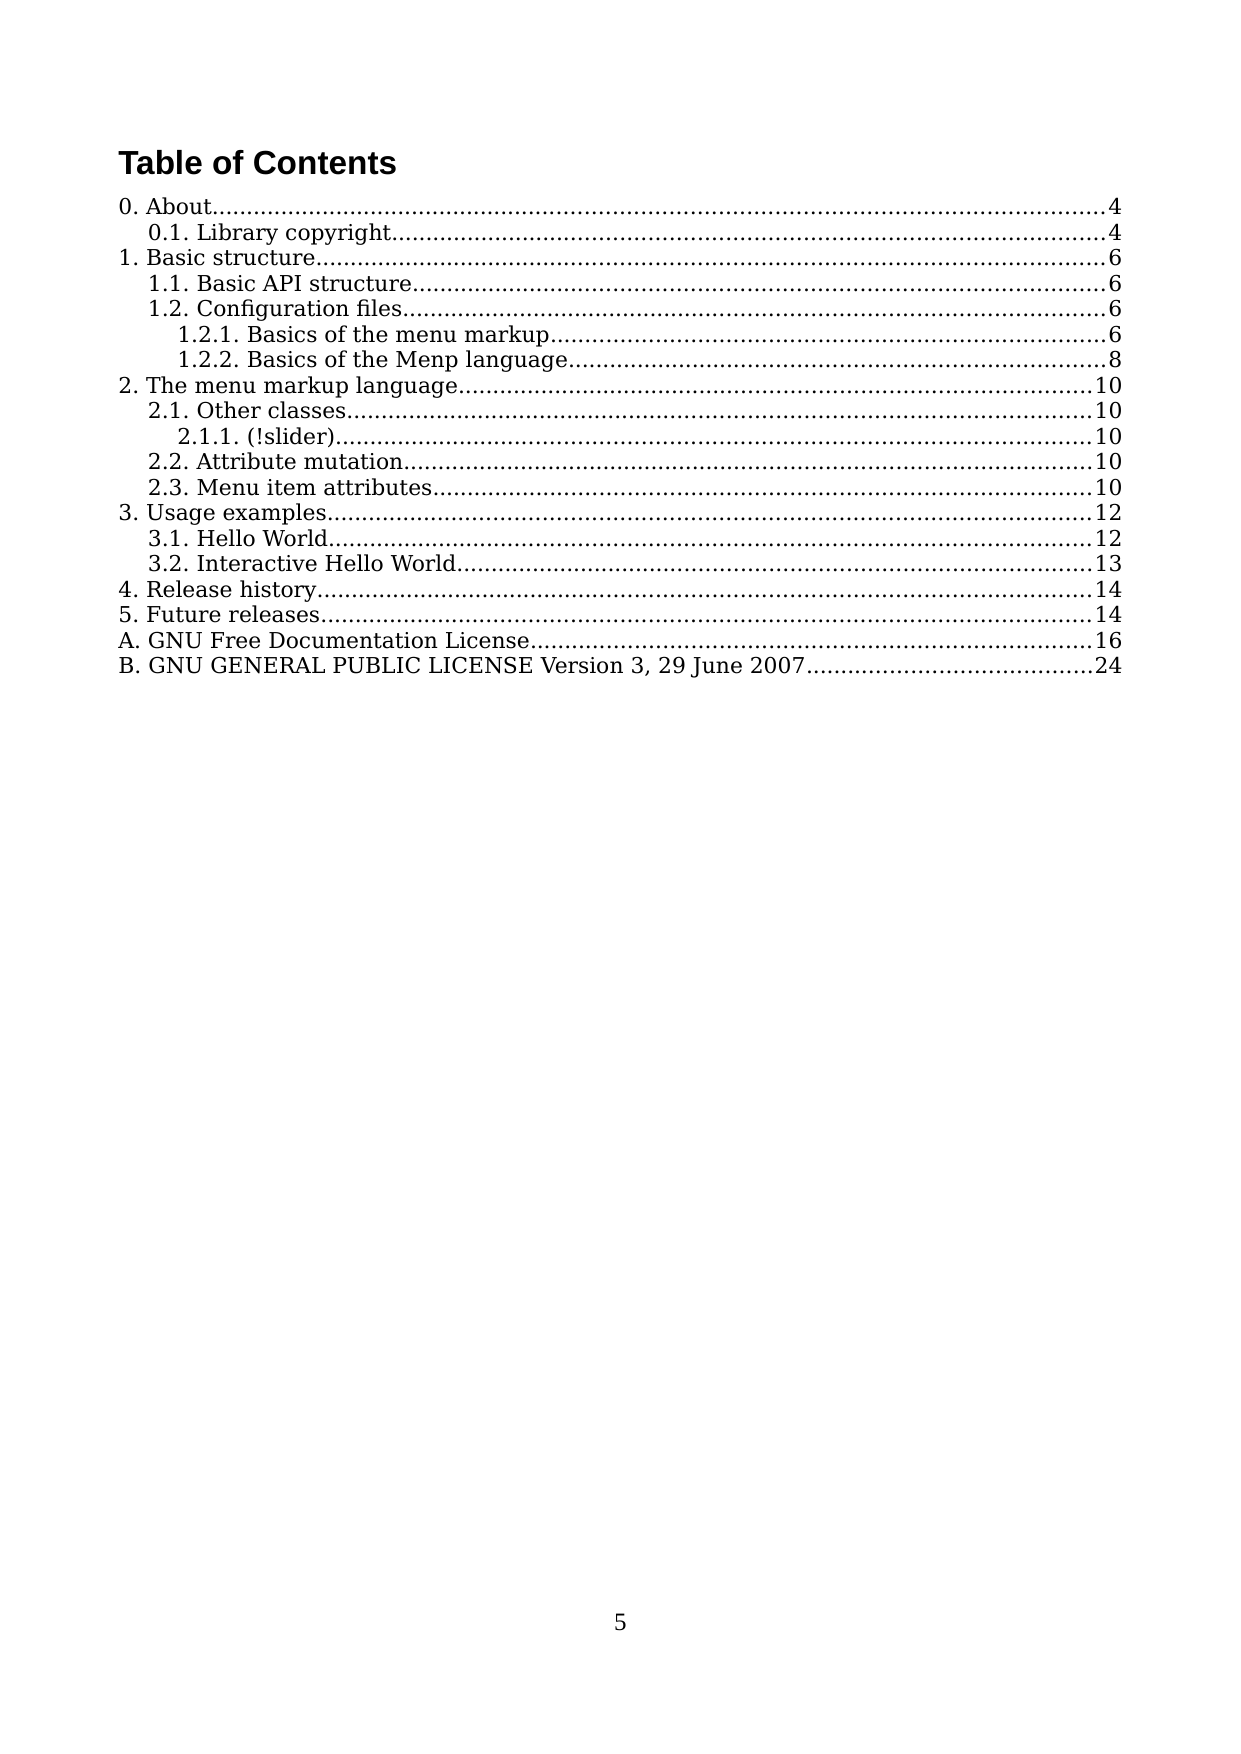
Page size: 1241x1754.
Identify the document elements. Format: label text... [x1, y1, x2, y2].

text 2.3. Menu item attributes 10 [148, 475, 1122, 500]
text 0. About 4 [118, 194, 1122, 219]
text 3.2. Interactive Hello World 13 [148, 551, 1122, 577]
text 2. The menu markup language 10 [118, 373, 1122, 398]
text 3. Usage examples 12 [118, 500, 1122, 526]
text 2.1.1. (!slider) 10 [177, 424, 1122, 449]
text 1. Basic structure 6 [118, 245, 1122, 271]
text A. GNU Free Documentation License 16 [118, 628, 1122, 653]
text 1.2. Configuration files 6 [148, 296, 1122, 322]
text B. GNU GENERAL PUBLIC LICENSE Version 3, 29 June 2007 24 [118, 653, 1122, 679]
text 1.2.1. Basics of the menu markup 6 [177, 322, 1122, 347]
text 0.1. Library copyright 4 [148, 219, 1122, 245]
text 3.1. Hello World 12 [148, 526, 1122, 551]
text 2.1. Other classes 10 [148, 398, 1122, 424]
text 1.2.2. Basics of the Menp language 8 [177, 347, 1122, 373]
text 1.1. Basic API structure 6 [148, 271, 1122, 296]
text 4. Release history 14 [118, 577, 1122, 602]
subtitle Table of Contents [118, 143, 1122, 182]
text 5. Future releases 14 [118, 602, 1122, 628]
text 2.2. Attribute mutation 10 [148, 449, 1122, 475]
